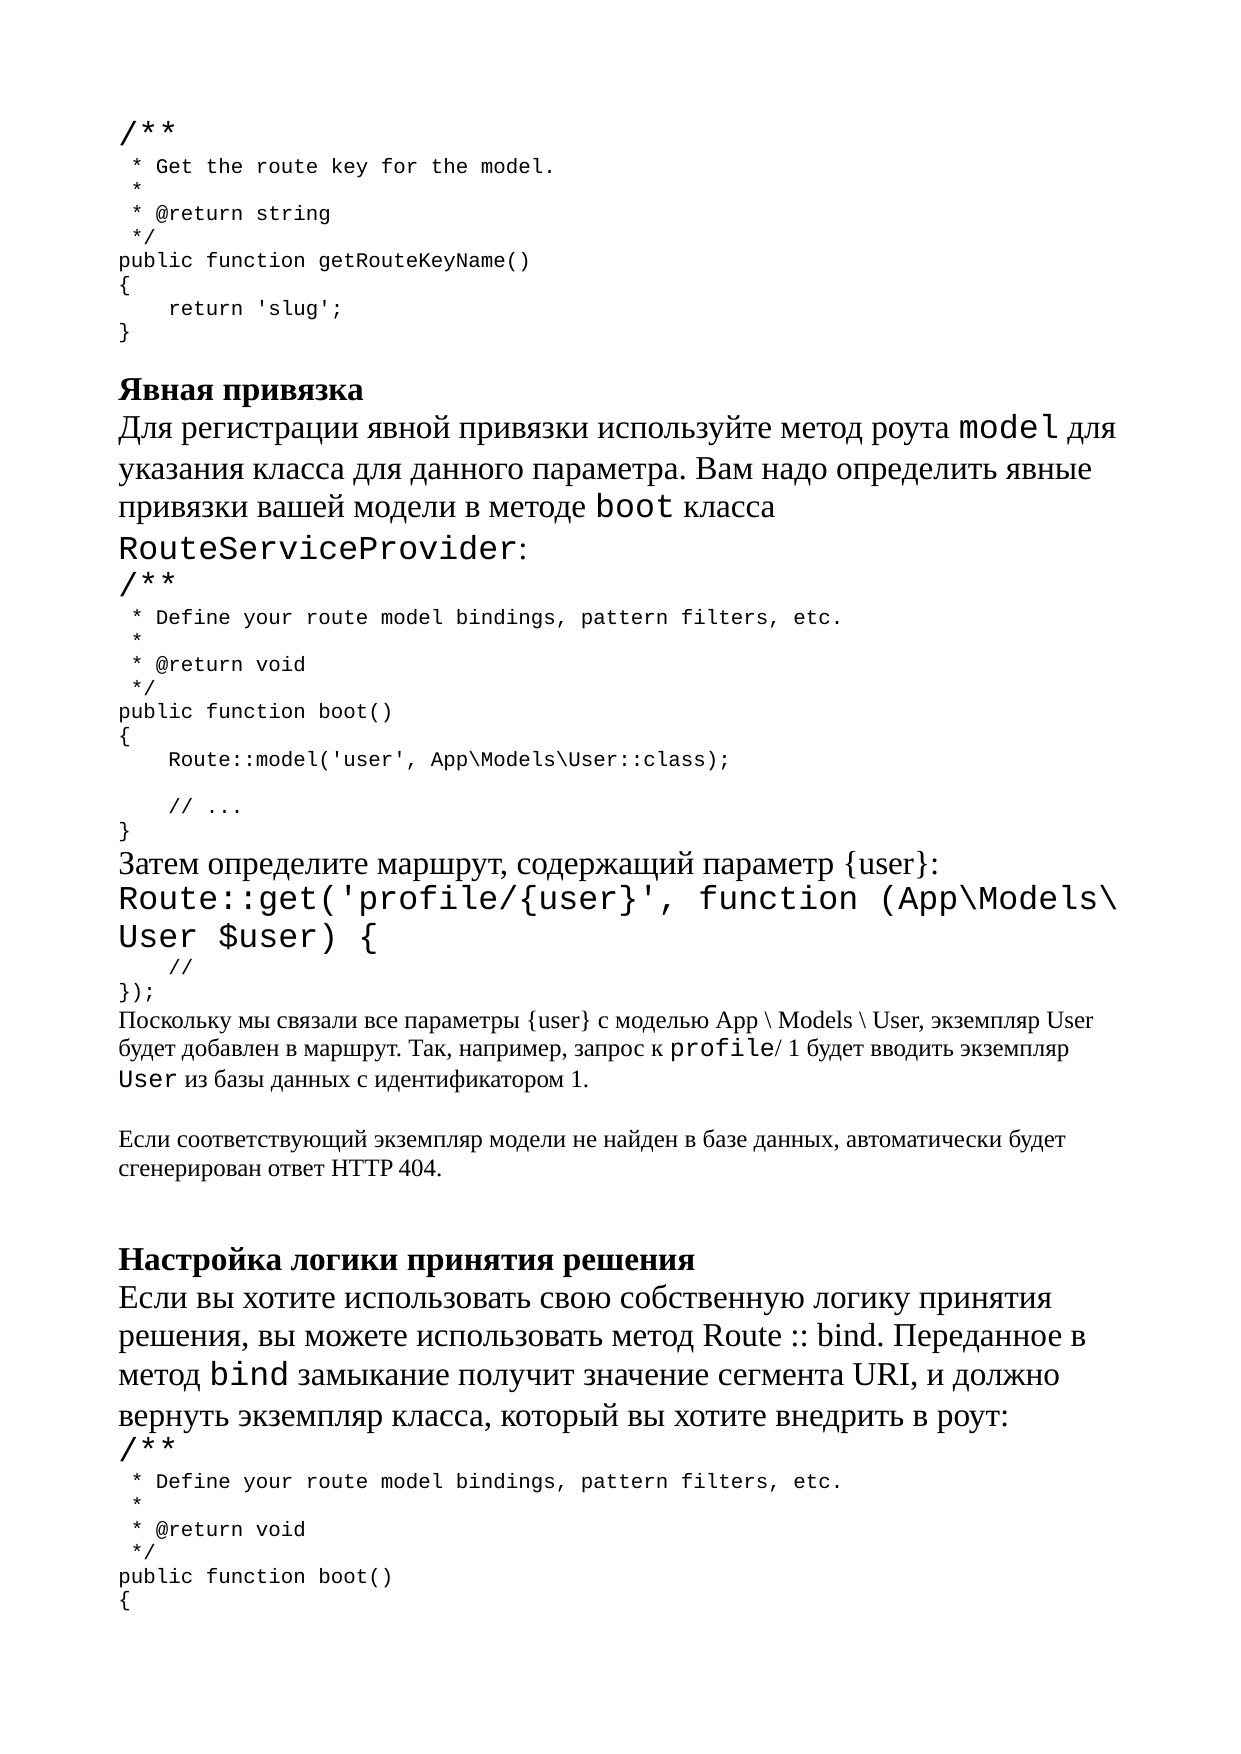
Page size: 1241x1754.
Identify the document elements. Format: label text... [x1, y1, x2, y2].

text * [118, 179, 1122, 203]
text /** [118, 569, 1122, 607]
text */ [118, 1542, 1122, 1566]
text // ... [118, 796, 1122, 820]
text } [118, 820, 1122, 843]
text Если вы хотите использовать свою собственную логику принятия решения, вы можете использовать метод Route :: bind. Переданное в метод bind замыкание получит значение сегмента URI, и должно вернуть экземпляр класса, который вы хотите внедрить в роут: [118, 1277, 1122, 1433]
subtitle Явная привязка [118, 369, 1122, 407]
text * @return void [118, 1518, 1122, 1542]
text * Define your route model bindings, pattern filters, etc. [118, 1471, 1122, 1495]
text public function boot() [118, 1566, 1122, 1589]
text * [118, 1495, 1122, 1518]
text /** [118, 1433, 1122, 1471]
text public function getRouteKeyName() [118, 251, 1122, 274]
text * Get the route key for the model. [118, 156, 1122, 179]
text }); [118, 981, 1122, 1005]
text { [118, 725, 1122, 749]
text */ [118, 227, 1122, 251]
text public function boot() [118, 702, 1122, 725]
text Поскольку мы связали все параметры {user} с моделью App \ Models \ User, экземпляр User будет добавлен в маршрут. Так, например, запрос к profile/ 1 будет вводить экземпляр User из базы данных с идентификатором 1. Если соответствующий экземпляр модели не найден в базе данных, автоматически будет сгенерирован ответ HTTP 404. [118, 1005, 1122, 1181]
text Затем определите маршрут, содержащий параметр {user}: [118, 843, 1122, 882]
text */ [118, 678, 1122, 702]
text * @return void [118, 654, 1122, 678]
text // [118, 957, 1122, 981]
text * @return string [118, 203, 1122, 227]
text * [118, 631, 1122, 654]
text { [118, 1589, 1122, 1613]
text { [118, 274, 1122, 298]
text Для регистрации явной привязки используйте метод роута model для указания класса для данного параметра. Вам надо определить явные привязки вашей модели в методе boot класса RouteServiceProvider: [118, 407, 1122, 569]
text return 'slug'; [118, 298, 1122, 321]
text /** [118, 118, 1122, 156]
text Настройка логики принятия решения [118, 1181, 1122, 1277]
text } [118, 321, 1122, 345]
text Route::get('profile/{user}', function (App\Models\User $user) { [118, 882, 1122, 957]
text Route::model('user', App\Models\User::class); [118, 749, 1122, 772]
text * Define your route model bindings, pattern filters, etc. [118, 607, 1122, 631]
